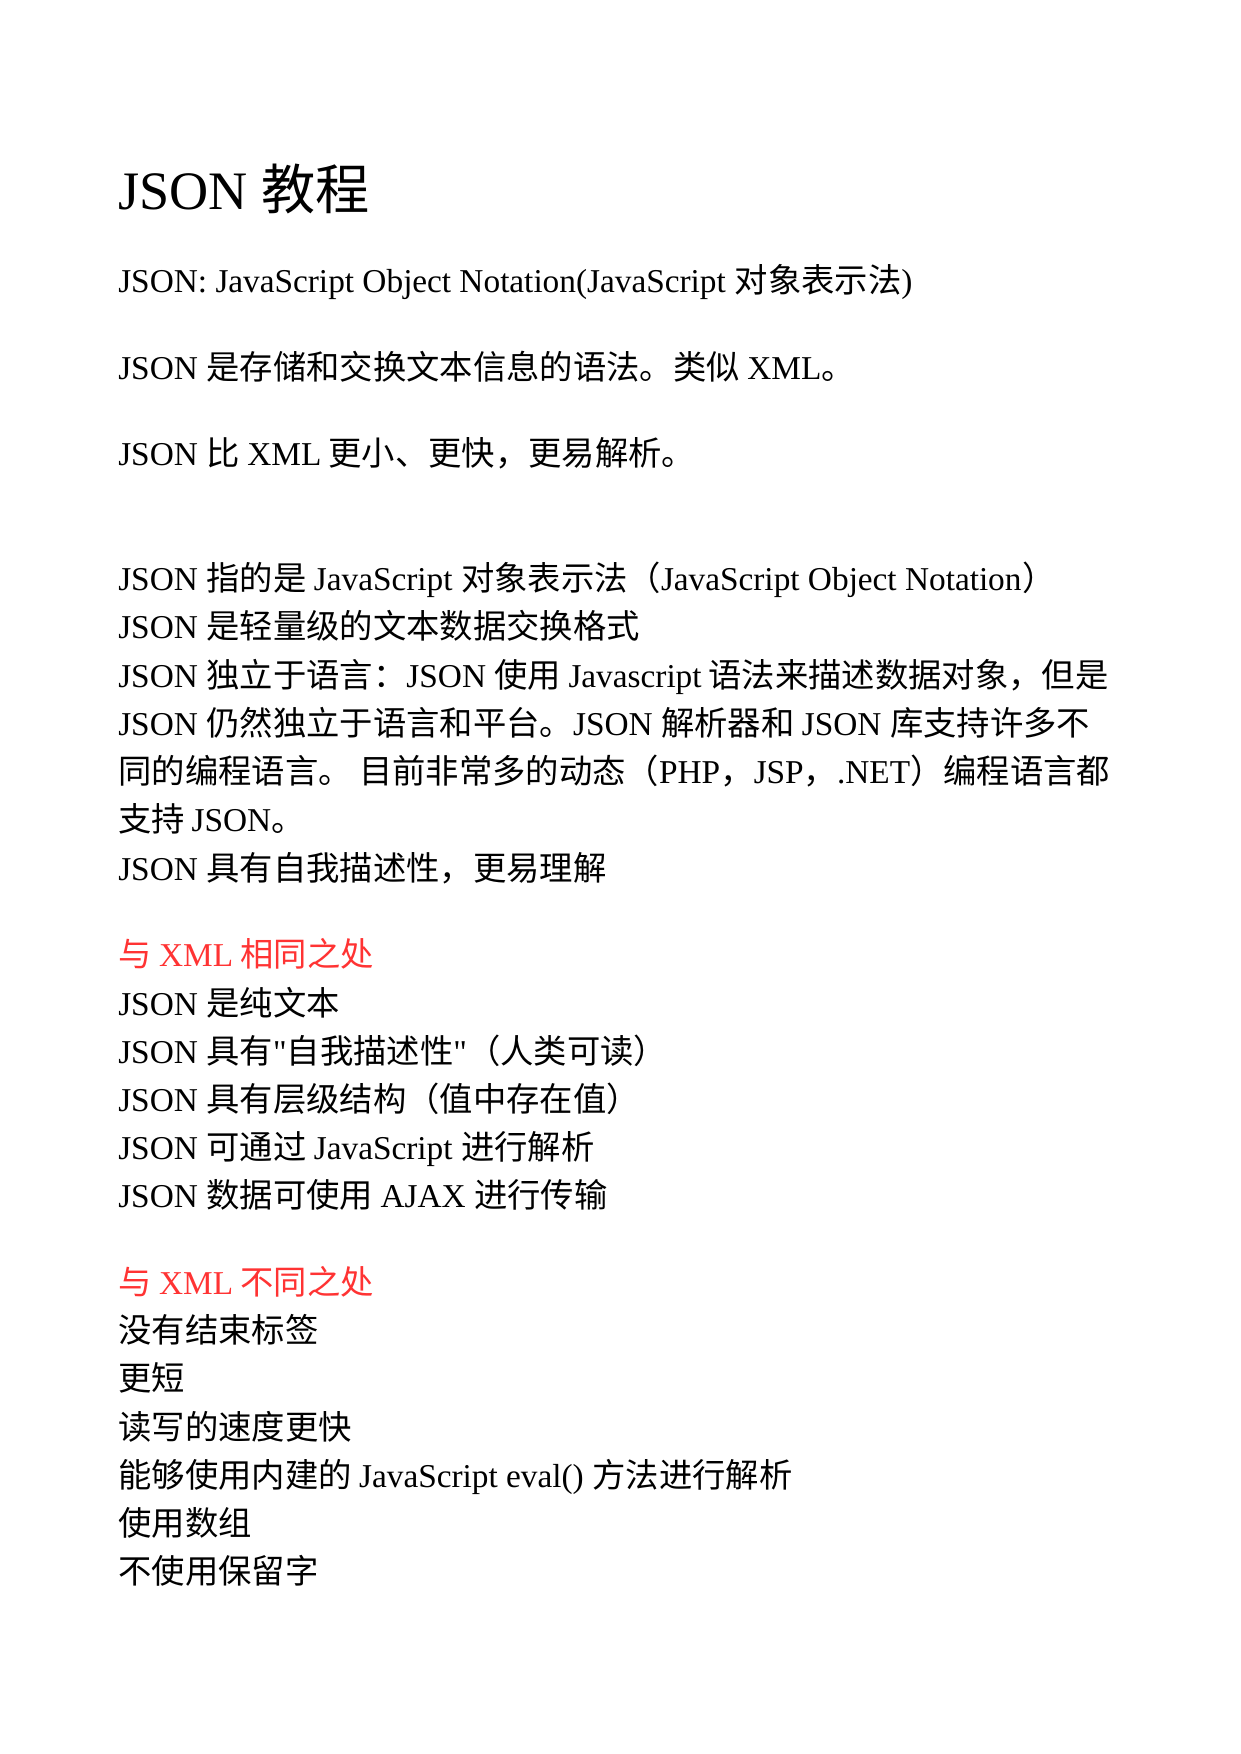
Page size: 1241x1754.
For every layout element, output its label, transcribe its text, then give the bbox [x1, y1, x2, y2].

text 与 XML 不同之处 [118, 1256, 1122, 1304]
text 读写的速度更快 [118, 1400, 1122, 1449]
text 更短 [118, 1352, 1122, 1400]
text JSON 是轻量级的文本数据交换格式 [118, 600, 1122, 648]
text JSON 指的是 JavaScript 对象表示法（JavaScript Object Notation） [118, 552, 1122, 600]
text JSON 比 XML 更小、更快，更易解析。 [118, 427, 1122, 475]
text JSON 具有"自我描述性"（人类可读） [118, 1024, 1122, 1073]
text 与 XML 相同之处 [118, 928, 1122, 976]
text JSON: JavaScript Object Notation(JavaScript 对象表示法) [118, 254, 1122, 302]
text 没有结束标签 [118, 1304, 1122, 1352]
text 能够使用内建的 JavaScript eval() 方法进行解析 [118, 1449, 1122, 1497]
text 使用数组 [118, 1497, 1122, 1545]
text JSON 具有自我描述性，更易理解 [118, 841, 1122, 890]
text JSON 是存储和交换文本信息的语法。类似 XML。 [118, 341, 1122, 389]
text JSON 是纯文本 [118, 976, 1122, 1024]
text JSON 具有层级结构（值中存在值） [118, 1073, 1122, 1121]
text 不使用保留字 [118, 1545, 1122, 1593]
text JSON 独立于语言：JSON 使用 Javascript语法来描述数据对象，但是 JSON 仍然独立于语言和平台。JSON 解析器和 JSON 库支持许多不同的编程语言。 目前非常多的动态（PHP，JSP，.NET）编程语言都支持JSON。 [118, 648, 1122, 841]
text JSON 教程 [118, 147, 1122, 225]
text JSON 数据可使用 AJAX 进行传输 [118, 1169, 1122, 1217]
text JSON 可通过 JavaScript 进行解析 [118, 1121, 1122, 1169]
